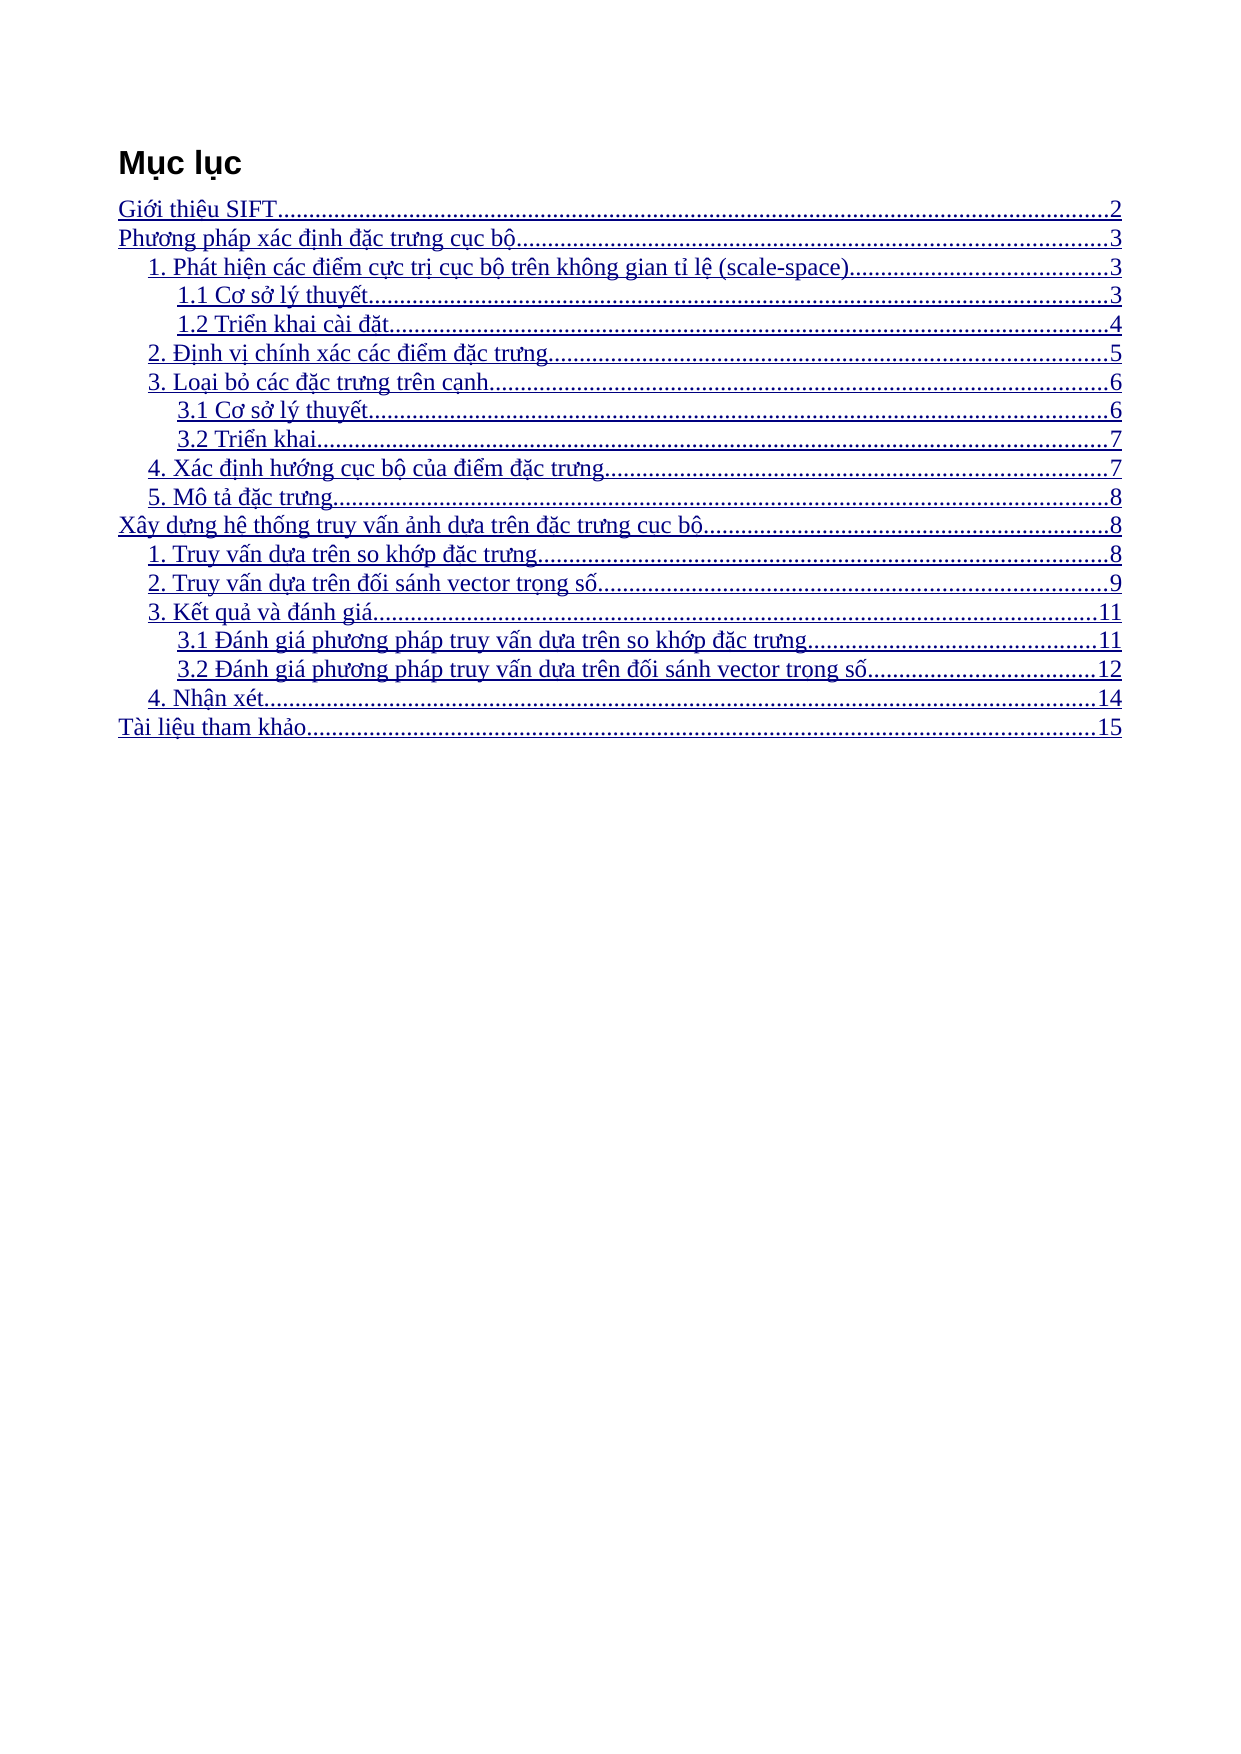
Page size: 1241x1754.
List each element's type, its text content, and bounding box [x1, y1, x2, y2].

text Giới thiệu SIFT 2 [118, 194, 1122, 219]
text 2. Truy vấn dựa trên đối sánh vector trọng số 9 [148, 568, 1122, 593]
text 4. Nhận xét 14 [148, 683, 1122, 708]
text 1.1 Cơ sở lý thuyết 3 [177, 280, 1122, 305]
text Xây dựng hệ thống truy vấn ảnh dựa trên đặc trưng cục bộ 8 [118, 510, 1122, 535]
text 3.1 Cơ sở lý thuyết 6 [177, 395, 1122, 420]
text 3.2 Triển khai 7 [177, 424, 1122, 449]
text 3.2 Đánh giá phương pháp truy vấn dựa trên đối sánh vector trọng số 12 [177, 654, 1122, 679]
text 3. Kết quả và đánh giá 11 [148, 597, 1122, 622]
text 5. Mô tả đặc trưng 8 [148, 482, 1122, 507]
text Tài liệu tham khảo 15 [118, 712, 1122, 737]
text 1.2 Triển khai cài đặt 4 [177, 309, 1122, 334]
text Phương pháp xác định đặc trưng cục bộ 3 [118, 223, 1122, 248]
text 3.1 Đánh giá phương pháp truy vấn dựa trên so khớp đặc trưng 11 [177, 625, 1122, 650]
subtitle Mục lục [118, 143, 1122, 182]
text 2. Định vị chính xác các điểm đặc trưng 5 [148, 338, 1122, 363]
text 4. Xác định hướng cục bộ của điểm đặc trưng 7 [148, 453, 1122, 478]
text 3. Loại bỏ các đặc trưng trên cạnh 6 [148, 367, 1122, 392]
text 1. Truy vấn dựa trên so khớp đặc trưng 8 [148, 539, 1122, 564]
text 1. Phát hiện các điểm cực trị cục bộ trên không gian tỉ lệ (scale-space) 3 [148, 252, 1122, 277]
